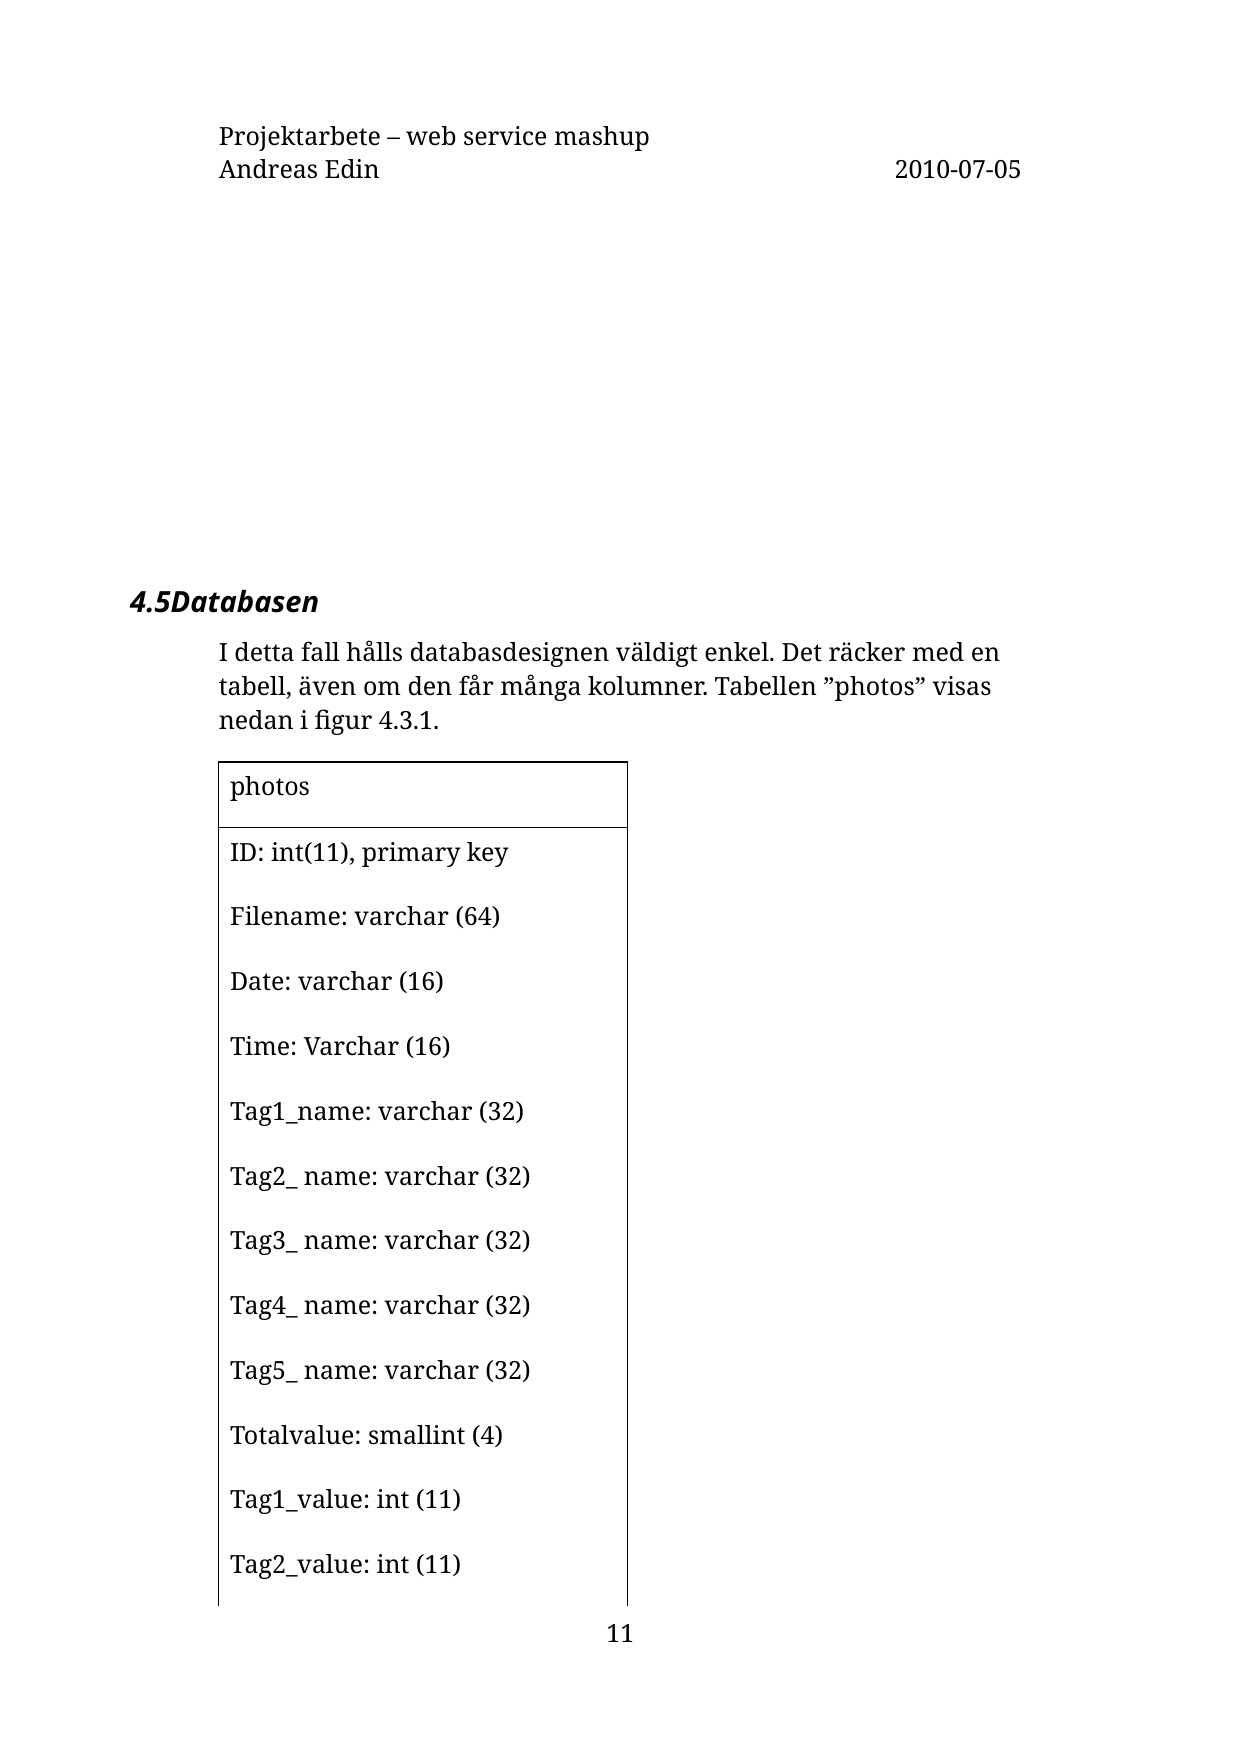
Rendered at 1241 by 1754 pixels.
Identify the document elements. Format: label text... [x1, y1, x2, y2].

subtitle Databasen [130, 582, 1022, 621]
table_cell Time: Varchar (16) [219, 1023, 627, 1087]
table_cell Tag1_value: int (11) [219, 1476, 627, 1541]
table_cell Tag4_ name: varchar (32) [219, 1282, 627, 1347]
table_cell Tag5_ name: varchar (32) [219, 1347, 627, 1411]
table_cell Tag3_ name: varchar (32) [219, 1217, 627, 1282]
table_cell Totalvalue: smallint (4) [219, 1411, 627, 1476]
table_cell Date: varchar (16) [219, 958, 627, 1023]
table_cell Tag2_ name: varchar (32) [219, 1152, 627, 1217]
table_header photos [219, 763, 627, 827]
table_cell Tag2_value: int (11) [219, 1541, 627, 1606]
table_cell Tag1_name: varchar (32) [219, 1088, 627, 1152]
text I detta fall hålls databasdesignen väldigt enkel. Det räcker med en tabell, även om den får många kolumner. Tabellen ”photos” visas nedan i figur 4.3.1. [218, 634, 1022, 737]
table_cell ID: int(11), primary key Filename: varchar (64) [219, 828, 627, 958]
